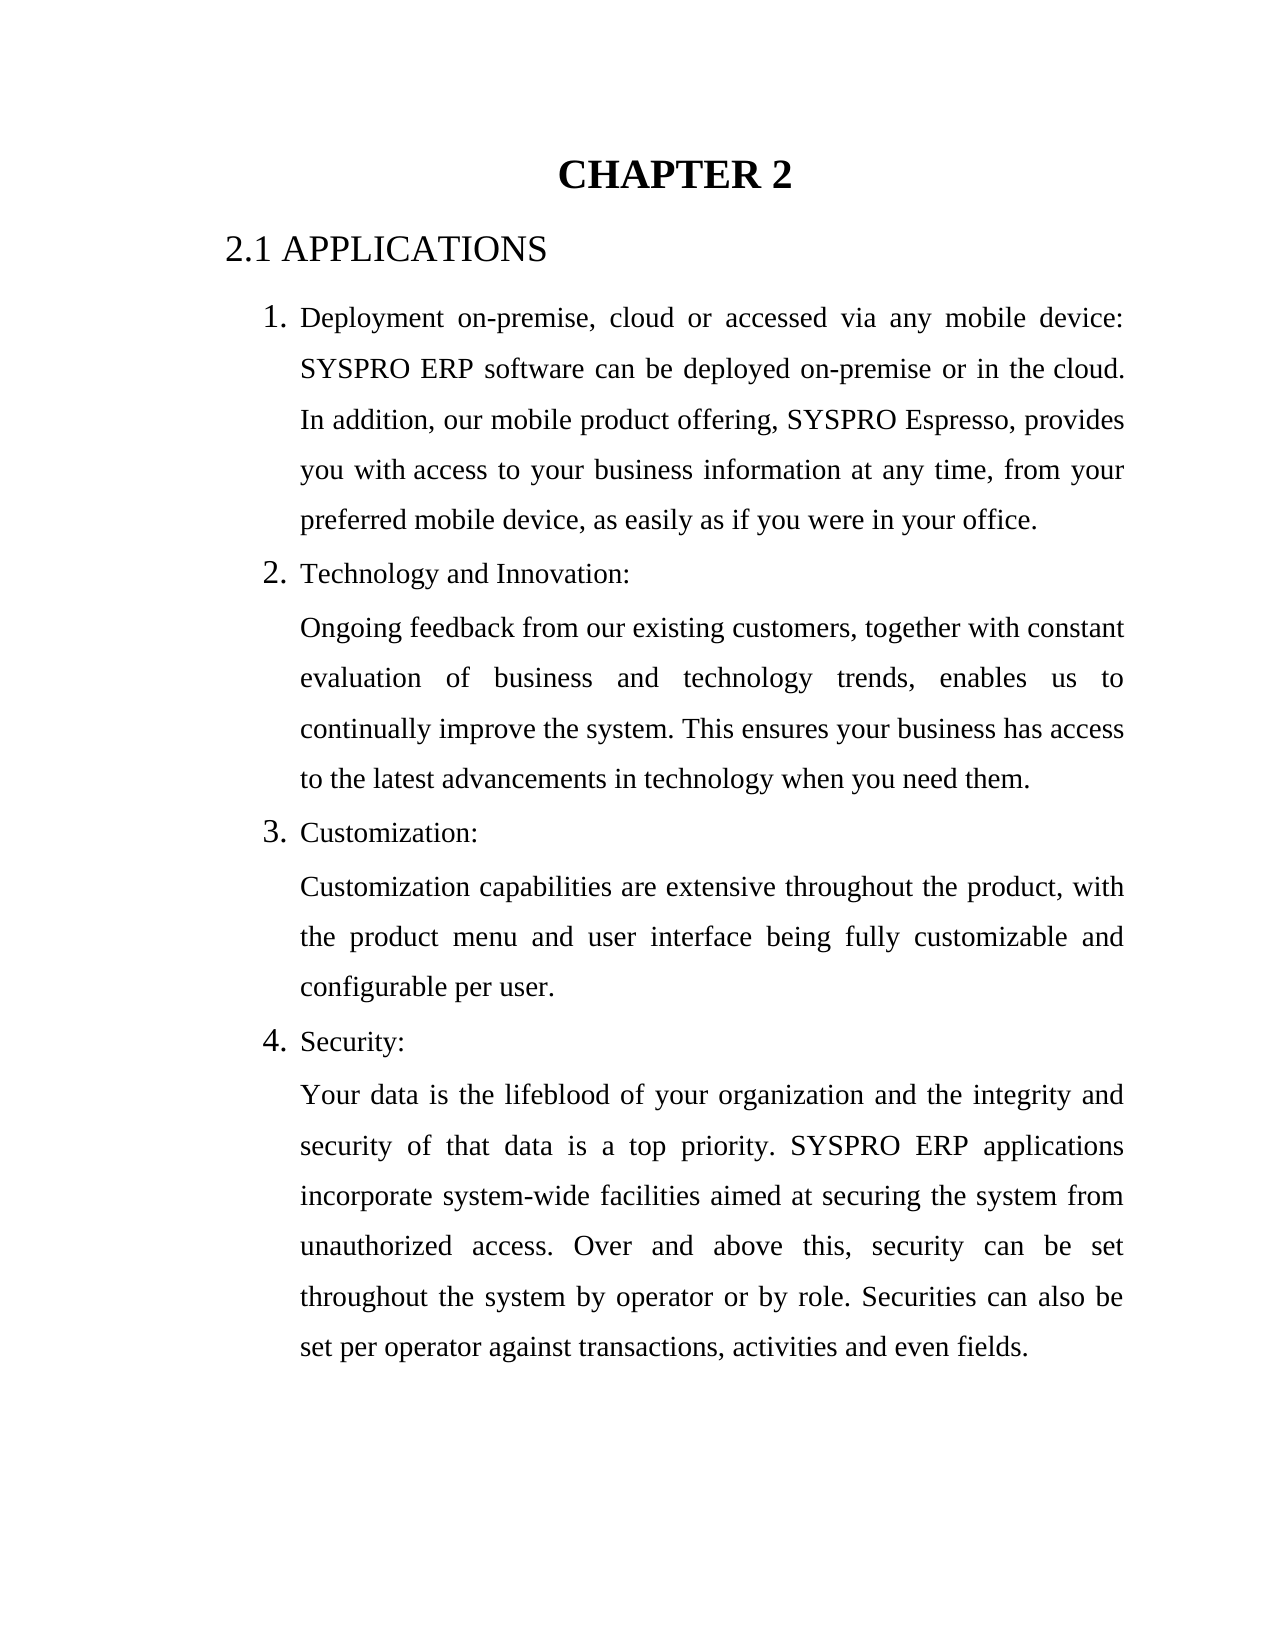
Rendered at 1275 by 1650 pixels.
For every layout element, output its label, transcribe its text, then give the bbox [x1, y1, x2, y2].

list Technology and Innovation: [262, 553, 1125, 591]
list Customization capabilities are extensive throughout the product, with the product menu and user interface being fully customizable and configurable per user. [300, 869, 1125, 1003]
text CHAPTER 2 [225, 150, 1125, 198]
list Ongoing feedback from our existing customers, together with constant evaluation of business and technology trends, enables us to continually improve the system. This ensures your business has access to the latest advancements in technology when you need them. [300, 610, 1125, 795]
list Your data is the lifeblood of your organization and the integrity and security of that data is a top priority. SYSPRO ERP applications incorporate system-wide facilities aimed at securing the system from unauthorized access. Over and above this, security can be set throughout the system by operator or by role. Securities can also be set per operator against transactions, activities and even fields. [300, 1077, 1125, 1362]
text 2.1 APPLICATIONS [225, 226, 1125, 269]
list Deployment on-premise, cloud or accessed via any mobile device: SYSPRO ERP software can be deployed on-premise or in the cloud. In addition, our mobile product offering, SYSPRO Espresso, provides you with access to your business information at any time, from your preferred mobile device, as easily as if you were in your office. [262, 296, 1125, 536]
list Customization: [262, 811, 1125, 850]
list Security: [262, 1020, 1125, 1058]
